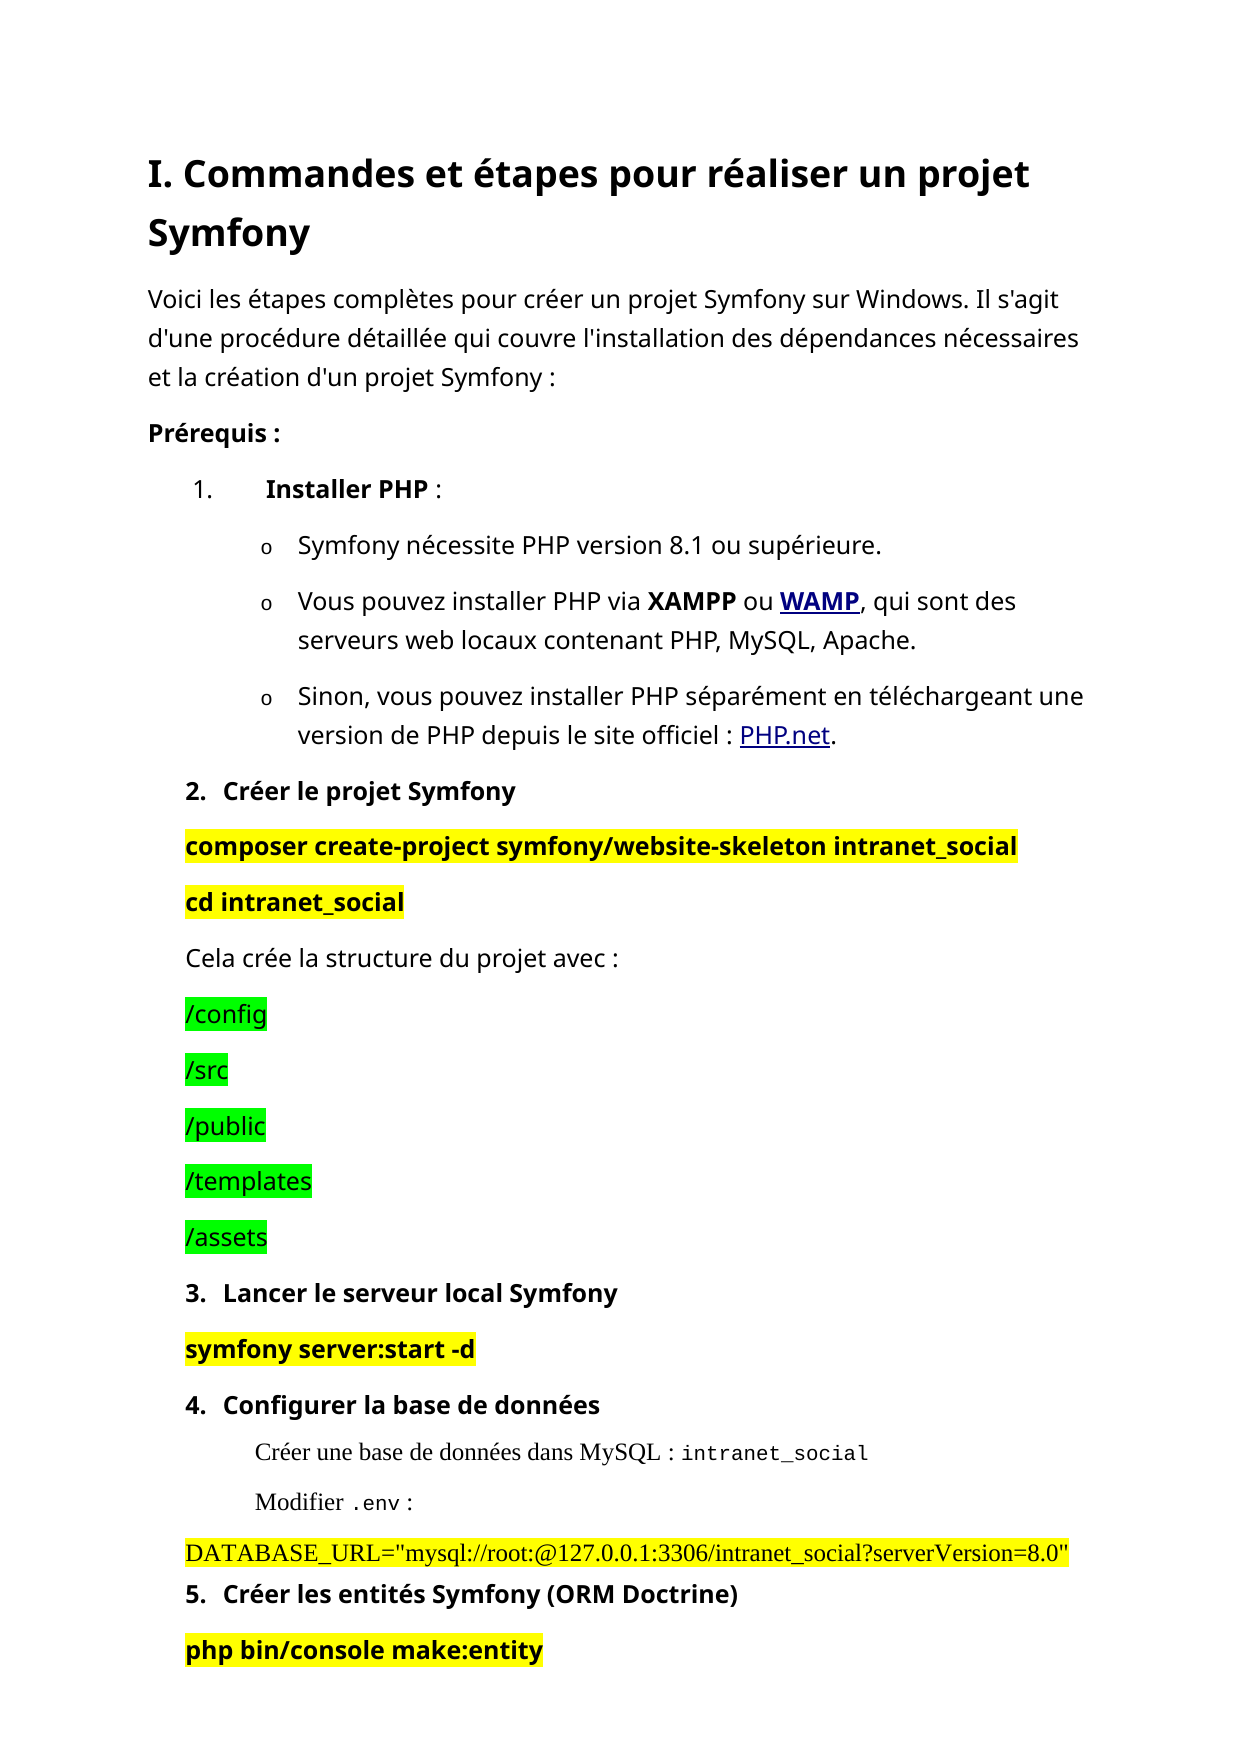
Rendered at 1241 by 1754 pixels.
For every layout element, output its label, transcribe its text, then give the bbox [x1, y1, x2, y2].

text Voici les étapes complètes pour créer un projet Symfony sur Windows. Il s'agit d'une procédure détaillée qui couvre l'installation des dépendances nécessaires et la création d'un projet Symfony : [148, 282, 1093, 394]
text DATABASE_URL="mysql://root:@127.0.0.1:3306/intranet_social?serverVersion=8.0" [148, 1538, 1093, 1567]
text /src [185, 1052, 1093, 1086]
text php bin/console make:entity [185, 1633, 1093, 1667]
list Sinon, vous pouvez installer PHP séparément en téléchargeant une version de PHP depuis le site officiel : PHP.net. [260, 678, 1093, 751]
text I. Commandes et étapes pour réaliser un projet Symfony [148, 148, 1093, 257]
list Vous pouvez installer PHP via XAMPP ou WAMP, qui sont des serveurs web locaux contenant PHP, MySQL, Apache. [260, 583, 1093, 656]
text Cela crée la structure du projet avec : [185, 941, 1093, 975]
list Installer PHP : [192, 472, 1093, 506]
list Configurer la base de données [185, 1387, 1093, 1421]
text composer create-project symfony/website-skeleton intranet_social [185, 829, 1093, 863]
text cd intranet_social [185, 885, 1093, 919]
list Créer le projet Symfony [185, 773, 1093, 807]
list Lancer le serveur local Symfony [185, 1276, 1093, 1310]
text symfony server:start -d [185, 1332, 1093, 1366]
text /templates [185, 1164, 1093, 1198]
text /config [185, 997, 1093, 1031]
list  Modifier .env : [223, 1487, 1093, 1517]
list Symfony nécessite PHP version 8.1 ou supérieure. [260, 527, 1093, 561]
text /public [185, 1108, 1093, 1142]
text Prérequis : [148, 416, 1093, 450]
list Créer les entités Symfony (ORM Doctrine) [185, 1577, 1093, 1611]
text /assets [185, 1220, 1093, 1254]
list  Créer une base de données dans MySQL : intranet_social [223, 1437, 1093, 1467]
